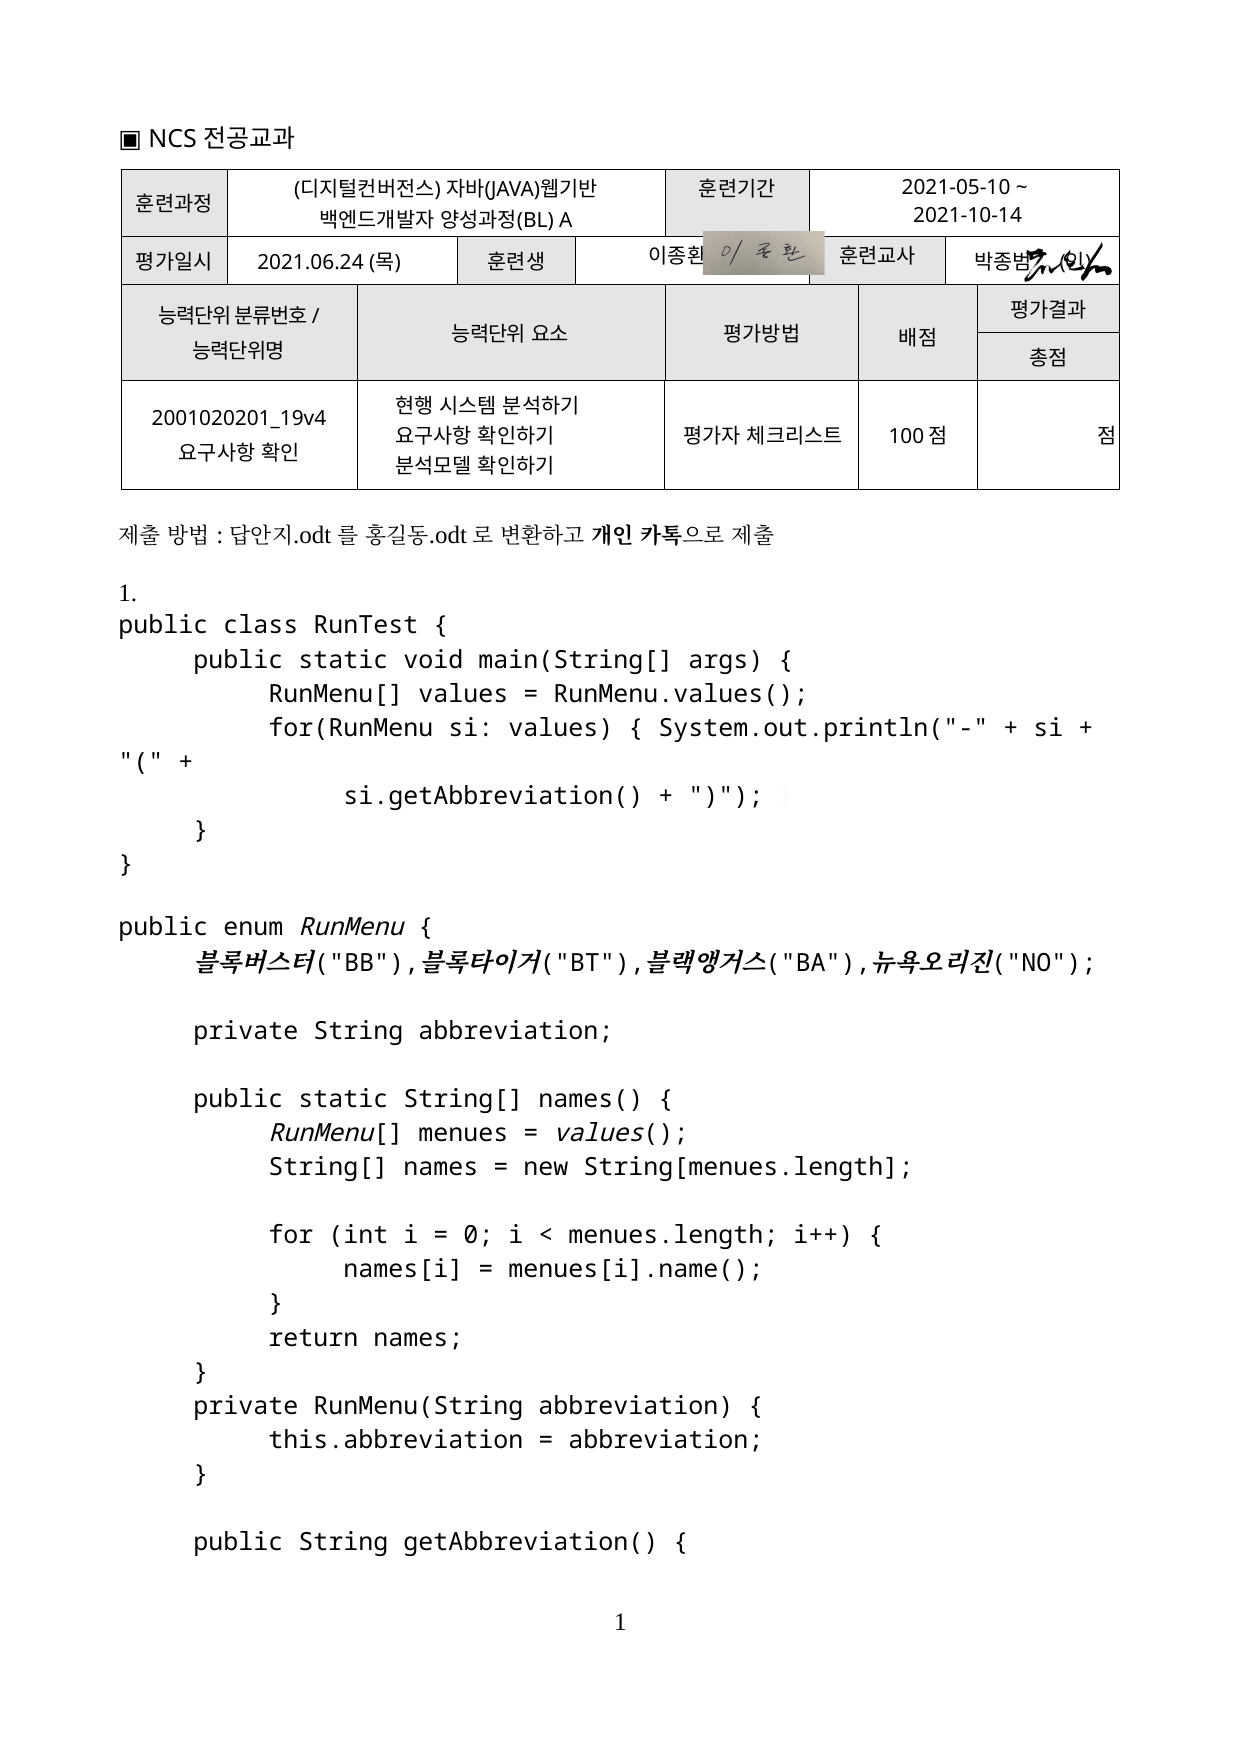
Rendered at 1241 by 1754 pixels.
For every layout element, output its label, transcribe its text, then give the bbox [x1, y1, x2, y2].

text public class RunTest { [118, 607, 1122, 641]
text this.abbreviation = abbreviation; [118, 1421, 1122, 1455]
text String[] names = new String[menues.length]; [118, 1149, 1122, 1183]
table_header 훈련기간 [666, 170, 809, 236]
text } [118, 1455, 1122, 1489]
table_header 훈련과정 [122, 170, 227, 236]
table_cell 평가일시 [122, 237, 227, 284]
text public static void main(String[] args) { [118, 641, 1122, 675]
table_cell 평가방법 [666, 285, 858, 380]
text for(RunMenu si: values) { System.out.println("-" + si + "(" + [118, 709, 1122, 777]
text si.getAbbreviation() + ")"); } [118, 777, 1122, 812]
text for (int i = 0; i < menues.length; i++) { [118, 1217, 1122, 1251]
table_cell 평가결과 [978, 285, 1119, 332]
table_cell 훈련생 [458, 237, 575, 284]
text ▣ NCS 전공교과 [118, 118, 1122, 154]
text } [118, 846, 1122, 880]
table_cell 2021.06.24 (목) [228, 237, 457, 284]
table_cell 이종환 (인) [576, 237, 809, 284]
table_header 2021-05-10 ~ 2021-10-14 [810, 170, 1119, 236]
table_cell 훈련교사 [810, 237, 945, 284]
table_cell 배점 [859, 285, 977, 380]
table_cell 총점 [978, 333, 1119, 380]
text RunMenu[] menues = values(); [118, 1115, 1122, 1149]
text 제출 방법 : 답안지.odt 를 홍길동.odt로 변환하고 개인 카톡으로 제출 [118, 518, 1122, 550]
table_cell 능력단위 분류번호 / 능력단위명 [122, 285, 357, 380]
text private RunMenu(String abbreviation) { [118, 1387, 1122, 1421]
text private String abbreviation; [118, 1013, 1122, 1047]
table_cell 2001020201_19v4 요구사항 확인 [122, 381, 357, 489]
table_cell 능력단위 요소 [358, 285, 665, 380]
text } [118, 1353, 1122, 1387]
text public static String[] names() { [118, 1081, 1122, 1115]
text public String getAbbreviation() { [118, 1523, 1122, 1558]
text } [118, 812, 1122, 846]
table_cell 평가자 체크리스트 [665, 381, 858, 489]
text 블록버스터("BB"),블록타이거("BT"),블랙앵거스("BA"),뉴욕오리진("NO"); [118, 942, 1122, 978]
picture [1022, 239, 1115, 285]
text names[i] = menues[i].name(); [118, 1251, 1122, 1285]
text public enum RunMenu { [118, 908, 1122, 942]
table_cell 100점 [859, 381, 977, 489]
text RunMenu[] values = RunMenu.values(); [118, 675, 1122, 709]
table_header (디지털컨버전스) 자바(JAVA)웹기반 백엔드개발자 양성과정(BL) A [228, 170, 665, 236]
table_cell 박종범 (인) [946, 237, 1119, 284]
table_cell 점 [978, 381, 1119, 489]
text 1. [118, 578, 1122, 607]
table_cell 현행 시스템 분석하기 요구사항 확인하기 분석모델 확인하기 [358, 381, 664, 489]
text } [118, 1285, 1122, 1319]
picture [702, 231, 825, 275]
text return names; [118, 1319, 1122, 1353]
